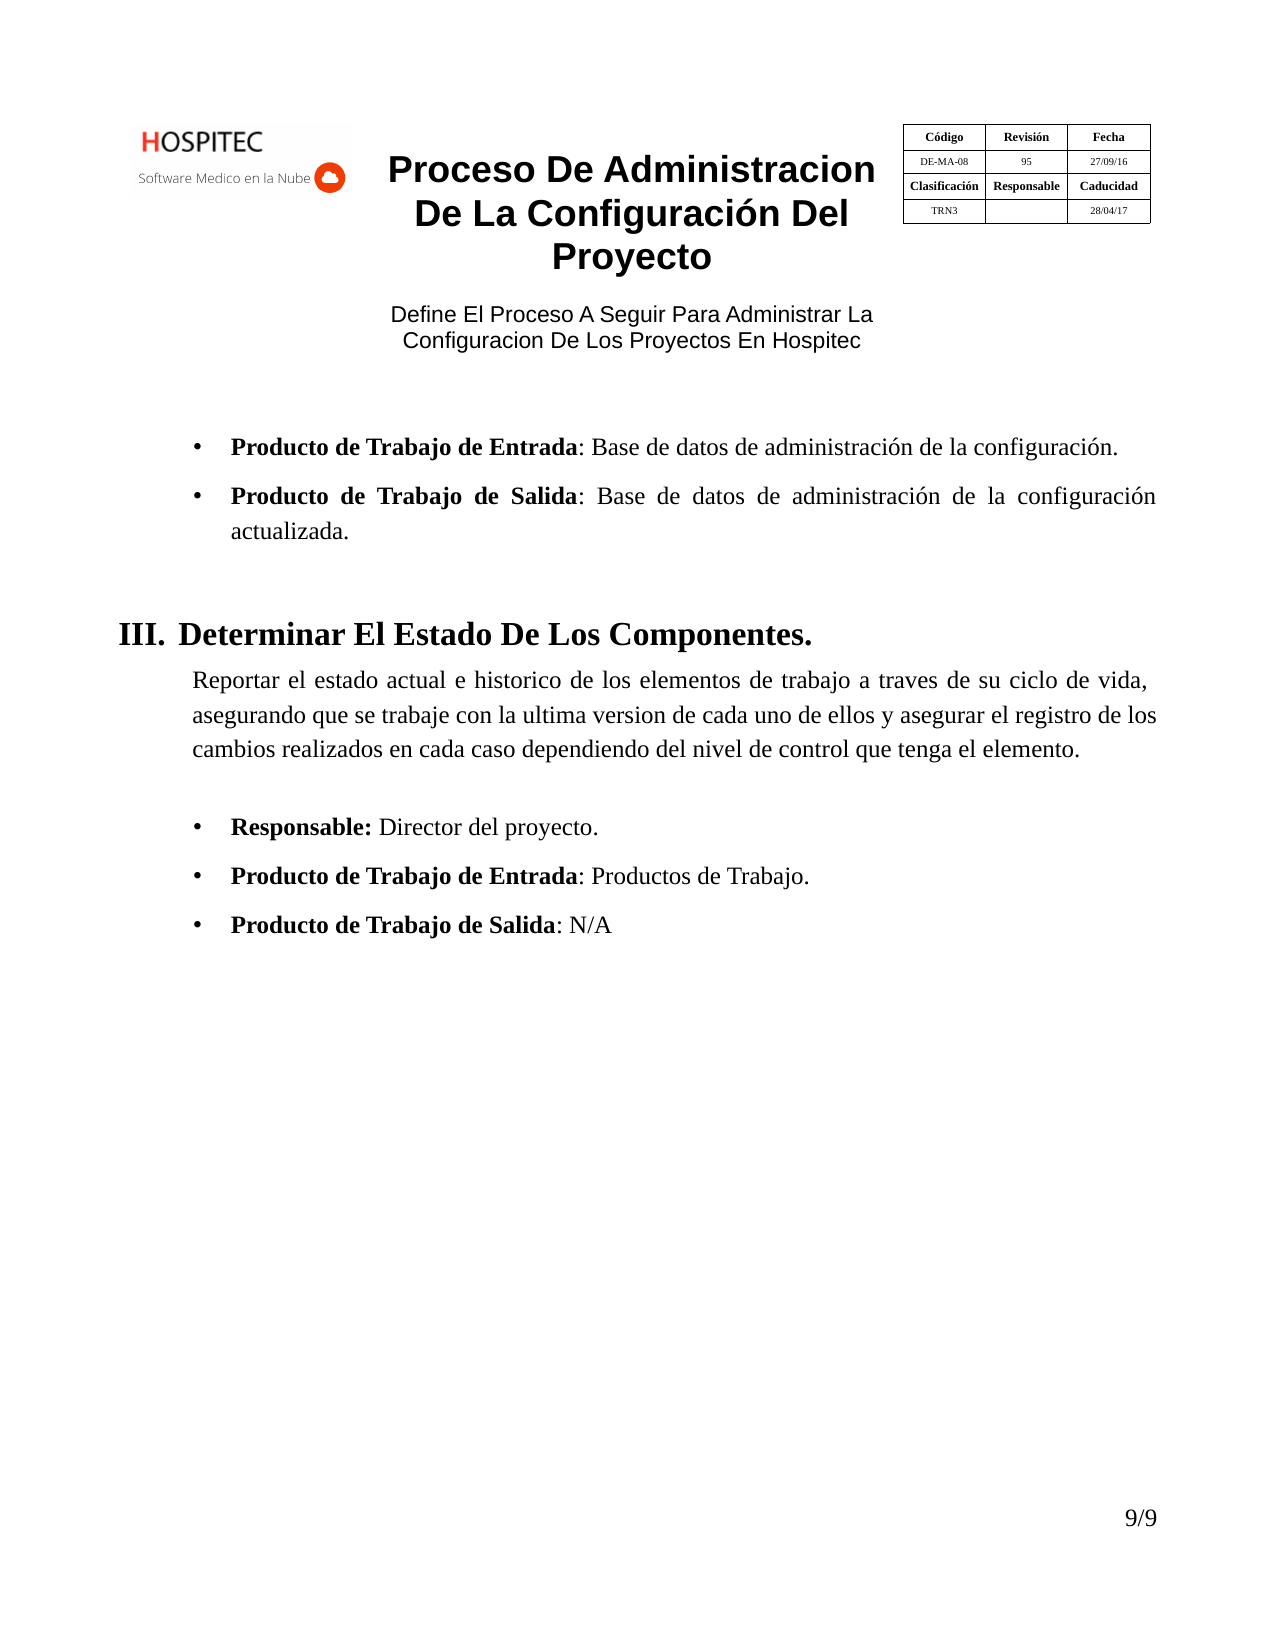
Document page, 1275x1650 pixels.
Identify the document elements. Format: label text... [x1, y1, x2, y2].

list Producto de Trabajo de Salida: Base de datos de administración de la configuración actualizada. [193, 481, 1157, 544]
text Reportar el estado actual e historico de los elementos de trabajo a traves de su ciclo de vida, asegurando que se trabaje con la ultima version de cada uno de ellos y asegurar el registro de los cambios realizados en cada caso dependiendo del nivel de control que tenga el elemento. [118, 666, 1157, 763]
list Producto de Trabajo de Entrada: Productos de Trabajo. [193, 861, 1157, 890]
list Producto de Trabajo de Entrada: Base de datos de administración de la configuración. [193, 432, 1157, 461]
list Producto de Trabajo de Salida: N/A [193, 911, 1157, 939]
picture [131, 123, 353, 198]
list Responsable: Director del proyecto. [193, 812, 1157, 841]
subtitle Determinar el estado de los componentes. [118, 614, 1157, 653]
